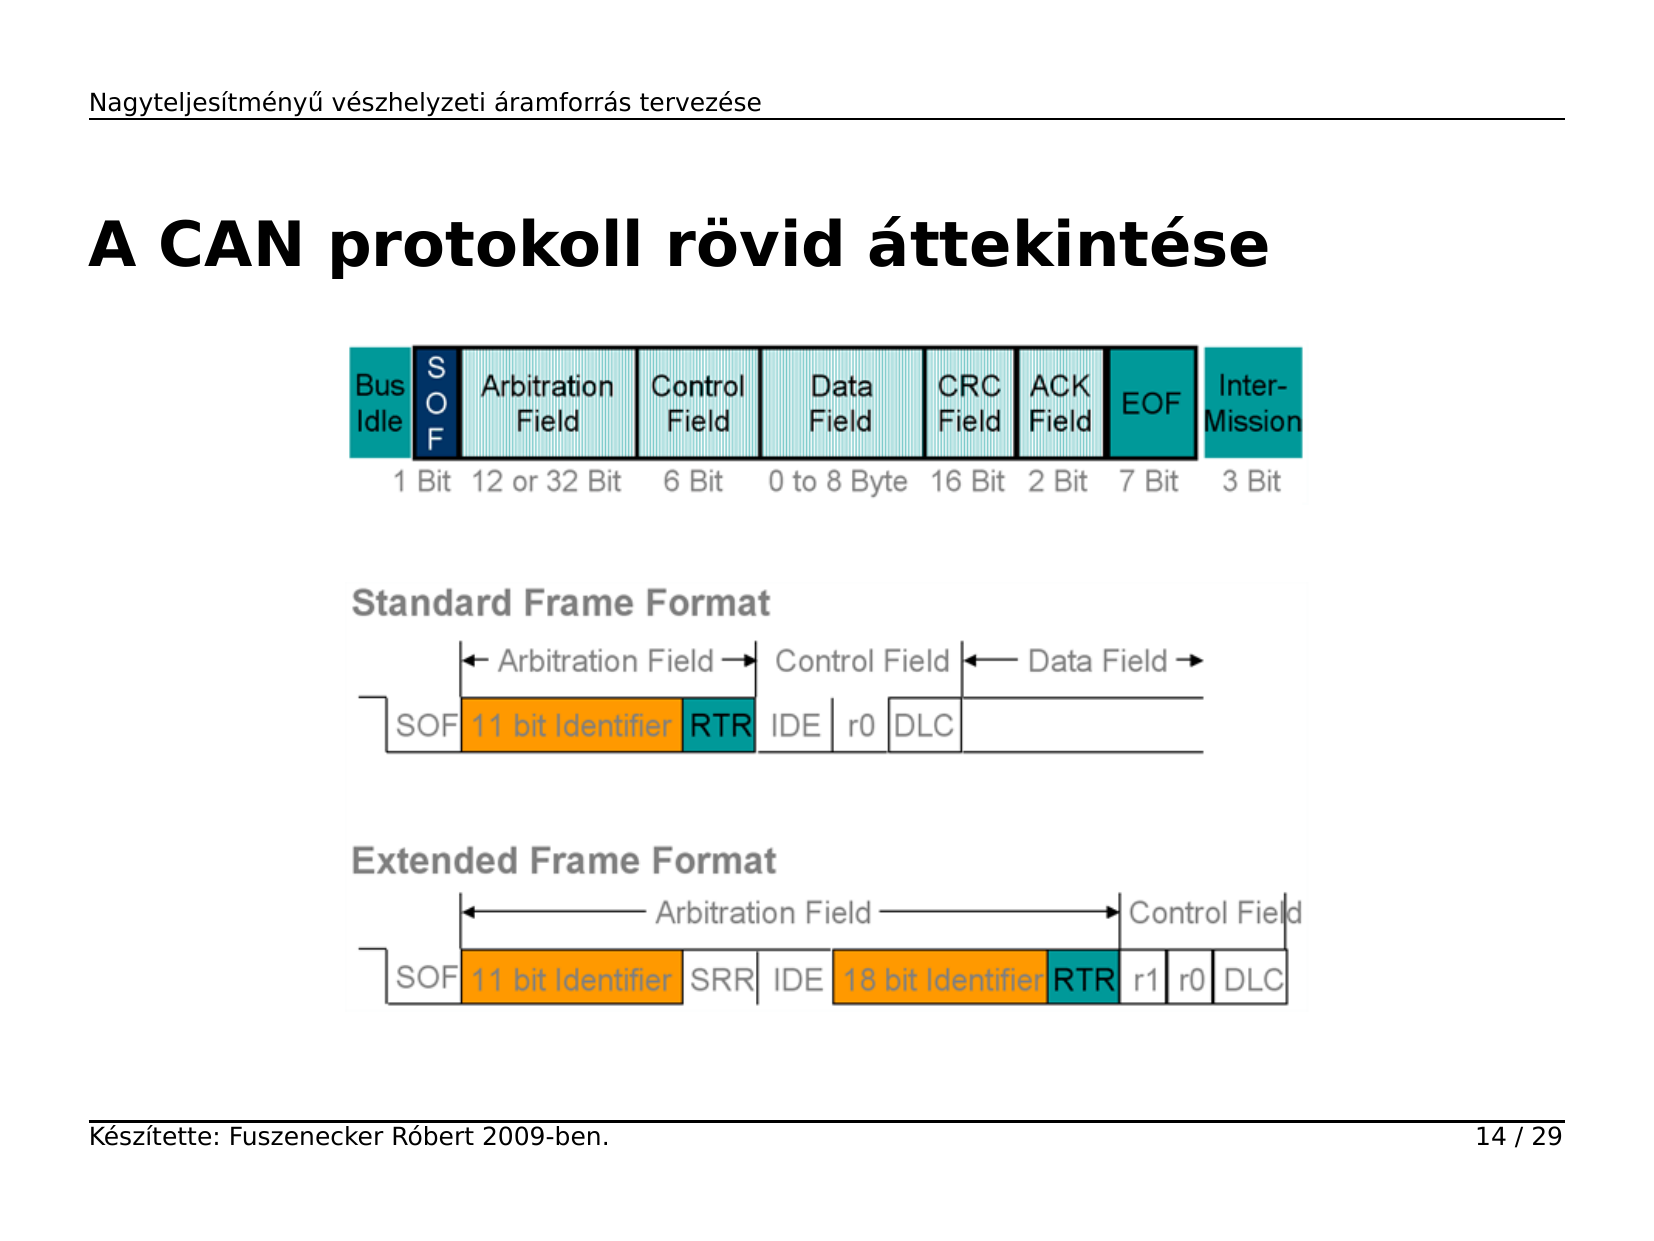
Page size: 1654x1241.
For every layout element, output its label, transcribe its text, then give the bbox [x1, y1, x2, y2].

subtitle A CAN protokoll rövid áttekintése [88, 208, 1565, 281]
picture [345, 340, 1309, 505]
picture [345, 582, 1309, 1012]
